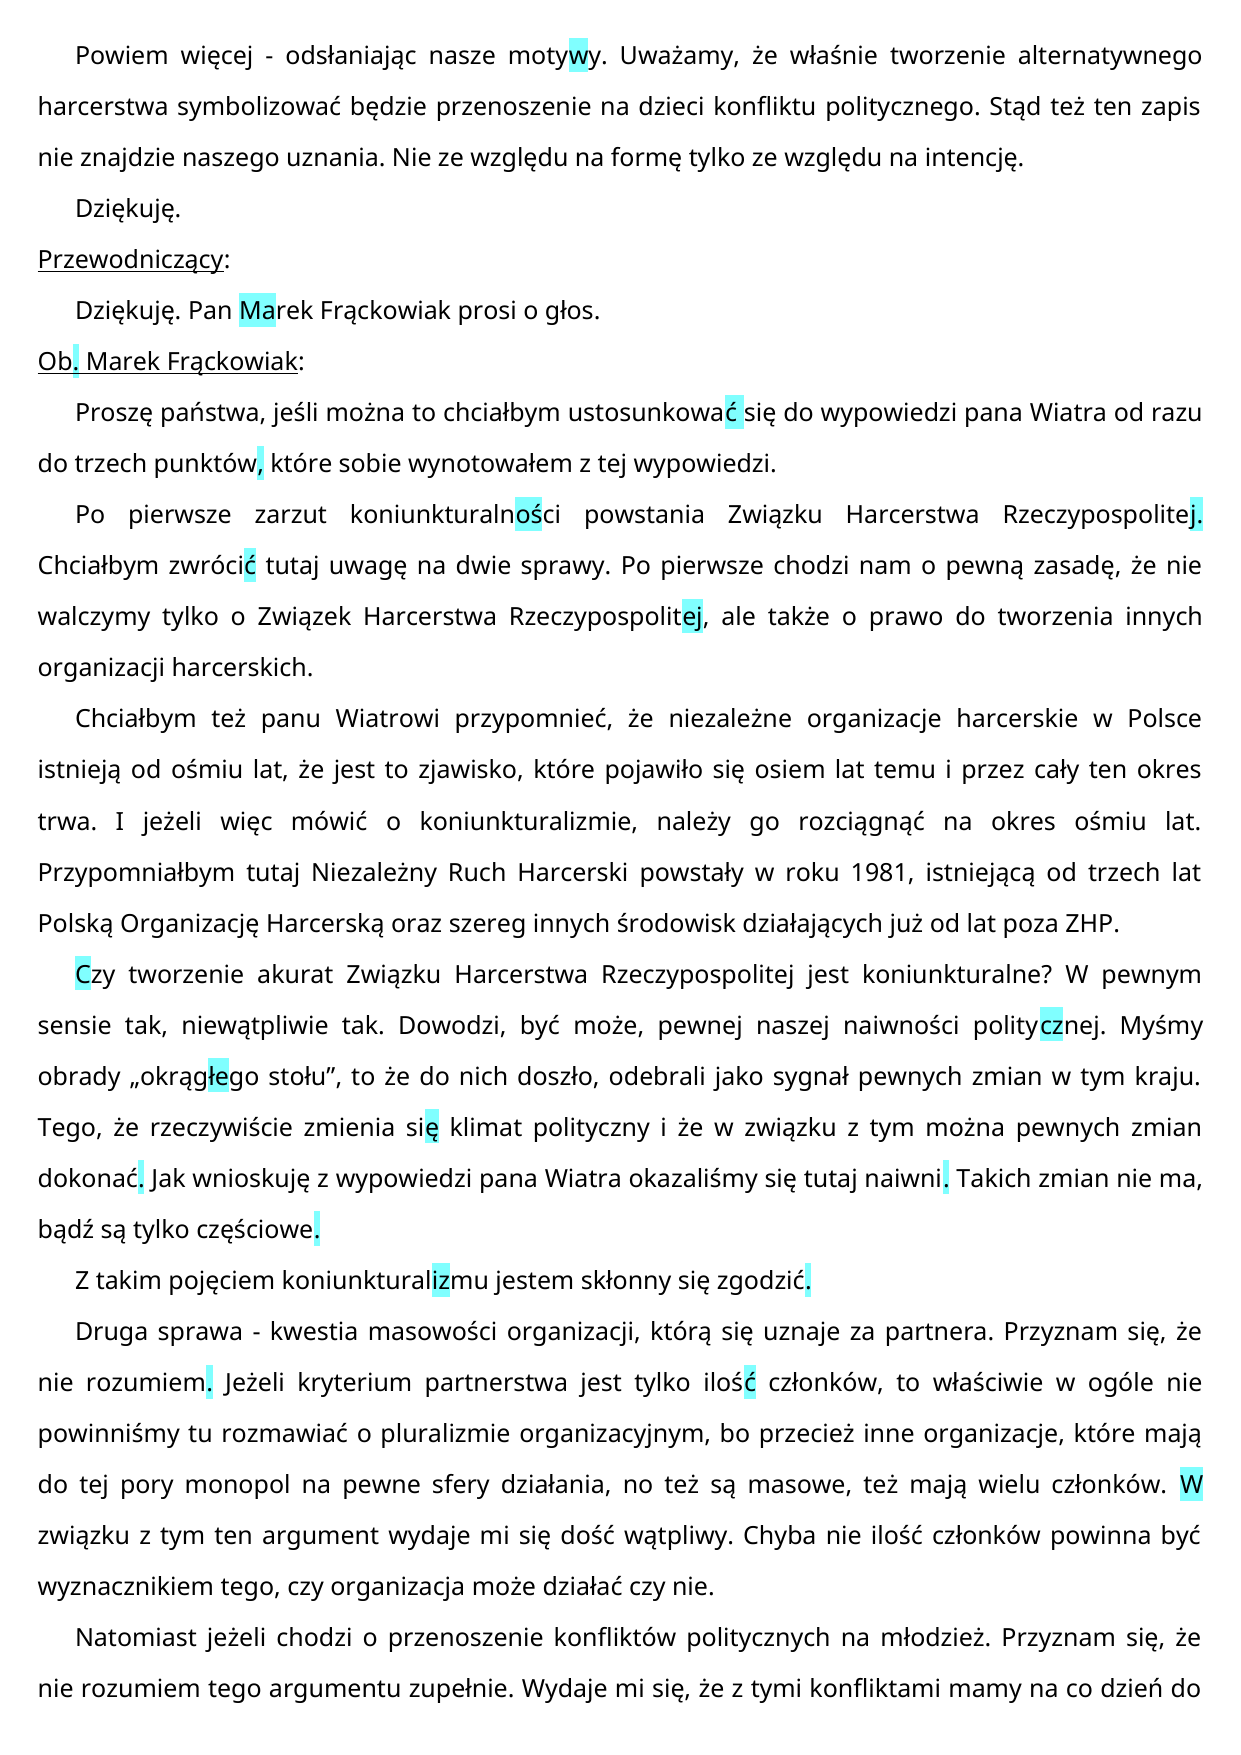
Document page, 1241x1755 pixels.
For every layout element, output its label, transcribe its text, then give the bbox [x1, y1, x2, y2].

text Przewodniczący: [37, 242, 1203, 276]
text Po pierwsze zarzut koniunkturalności powstania Związku Harcerstwa Rzeczypospolitej. Chciałbym zwrócić tutaj uwagę na dwie sprawy. Po pierwsze chodzi nam o pewną zasadę, że nie walczymy tylko o Związek Harcerstwa Rzeczypospolitej, ale także o prawo do tworzenia innych organizacji harcerskich. [37, 497, 1203, 684]
text Proszę państwa, jeśli można to chciałbym ustosunkować się do wypowiedzi pana Wiatra od razu do trzech punktów, które sobie wynotowałem z tej wypowiedzi. [37, 395, 1203, 480]
text Dziękuję. Pan Marek Frąckowiak prosi o głos. [37, 293, 1203, 327]
text Ob. Marek Frąckowiak: [37, 344, 1203, 378]
text Druga sprawa - kwestia masowości organizacji, którą się uznaje za partnera. Przyznam się, że nie rozumiem. Jeżeli kryterium partnerstwa jest tylko ilość członków, to właściwie w ogóle nie powinniśmy tu rozmawiać o pluralizmie organizacyjnym, bo przecież inne organizacje, które mają do tej pory monopol na pewne sfery działania, no też są masowe, też mają wielu członków. W związku z tym ten argument wydaje mi się dość wątpliwy. Chyba nie ilość członków powinna być wyznacznikiem tego, czy organizacja może działać czy nie. [37, 1313, 1203, 1603]
text Natomiast jeżeli chodzi o przenoszenie konfliktów politycznych na młodzież. Przyznam się, że nie rozumiem tego argumentu zupełnie. Wydaje mi się, że z tymi konfliktami mamy na co dzień do [37, 1620, 1203, 1705]
text Z takim pojęciem koniunkturalizmu jestem skłonny się zgodzić. [37, 1262, 1203, 1297]
text Dziękuję. [37, 191, 1203, 225]
text Powiem więcej - odsłaniając nasze motywy. Uważamy, że właśnie tworzenie alternatywnego harcerstwa symbolizować będzie przenoszenie na dzieci konfliktu politycznego. Stąd też ten zapis nie znajdzie naszego uznania. Nie ze względu na formę tylko ze względu na intencję. [37, 37, 1203, 174]
text Czy tworzenie akurat Związku Harcerstwa Rzeczypospolitej jest koniunkturalne? W pewnym sensie tak, niewątpliwie tak. Dowodzi, być może, pewnej naszej naiwności politycznej. Myśmy obrady „okrągłego stołu”, to że do nich doszło, odebrali jako sygnał pewnych zmian w tym kraju. Tego, że rzeczywiście zmienia się klimat polityczny i że w związku z tym można pewnych zmian dokonać. Jak wnioskuję z wypowiedzi pana Wiatra okazaliśmy się tutaj naiwni. Takich zmian nie ma, bądź są tylko częściowe. [37, 956, 1203, 1246]
text Chciałbym też panu Wiatrowi przypomnieć, że niezależne organizacje harcerskie w Polsce istnieją od ośmiu lat, że jest to zjawisko, które pojawiło się osiem lat temu i przez cały ten okres trwa. I jeżeli więc mówić o koniunkturalizmie, należy go rozciągnąć na okres ośmiu lat. Przypomniałbym tutaj Niezależny Ruch Harcerski powstały w roku 1981, istniejącą od trzech lat Polską Organizację Harcerską oraz szereg innych środowisk działających już od lat poza ZHP. [37, 701, 1203, 939]
